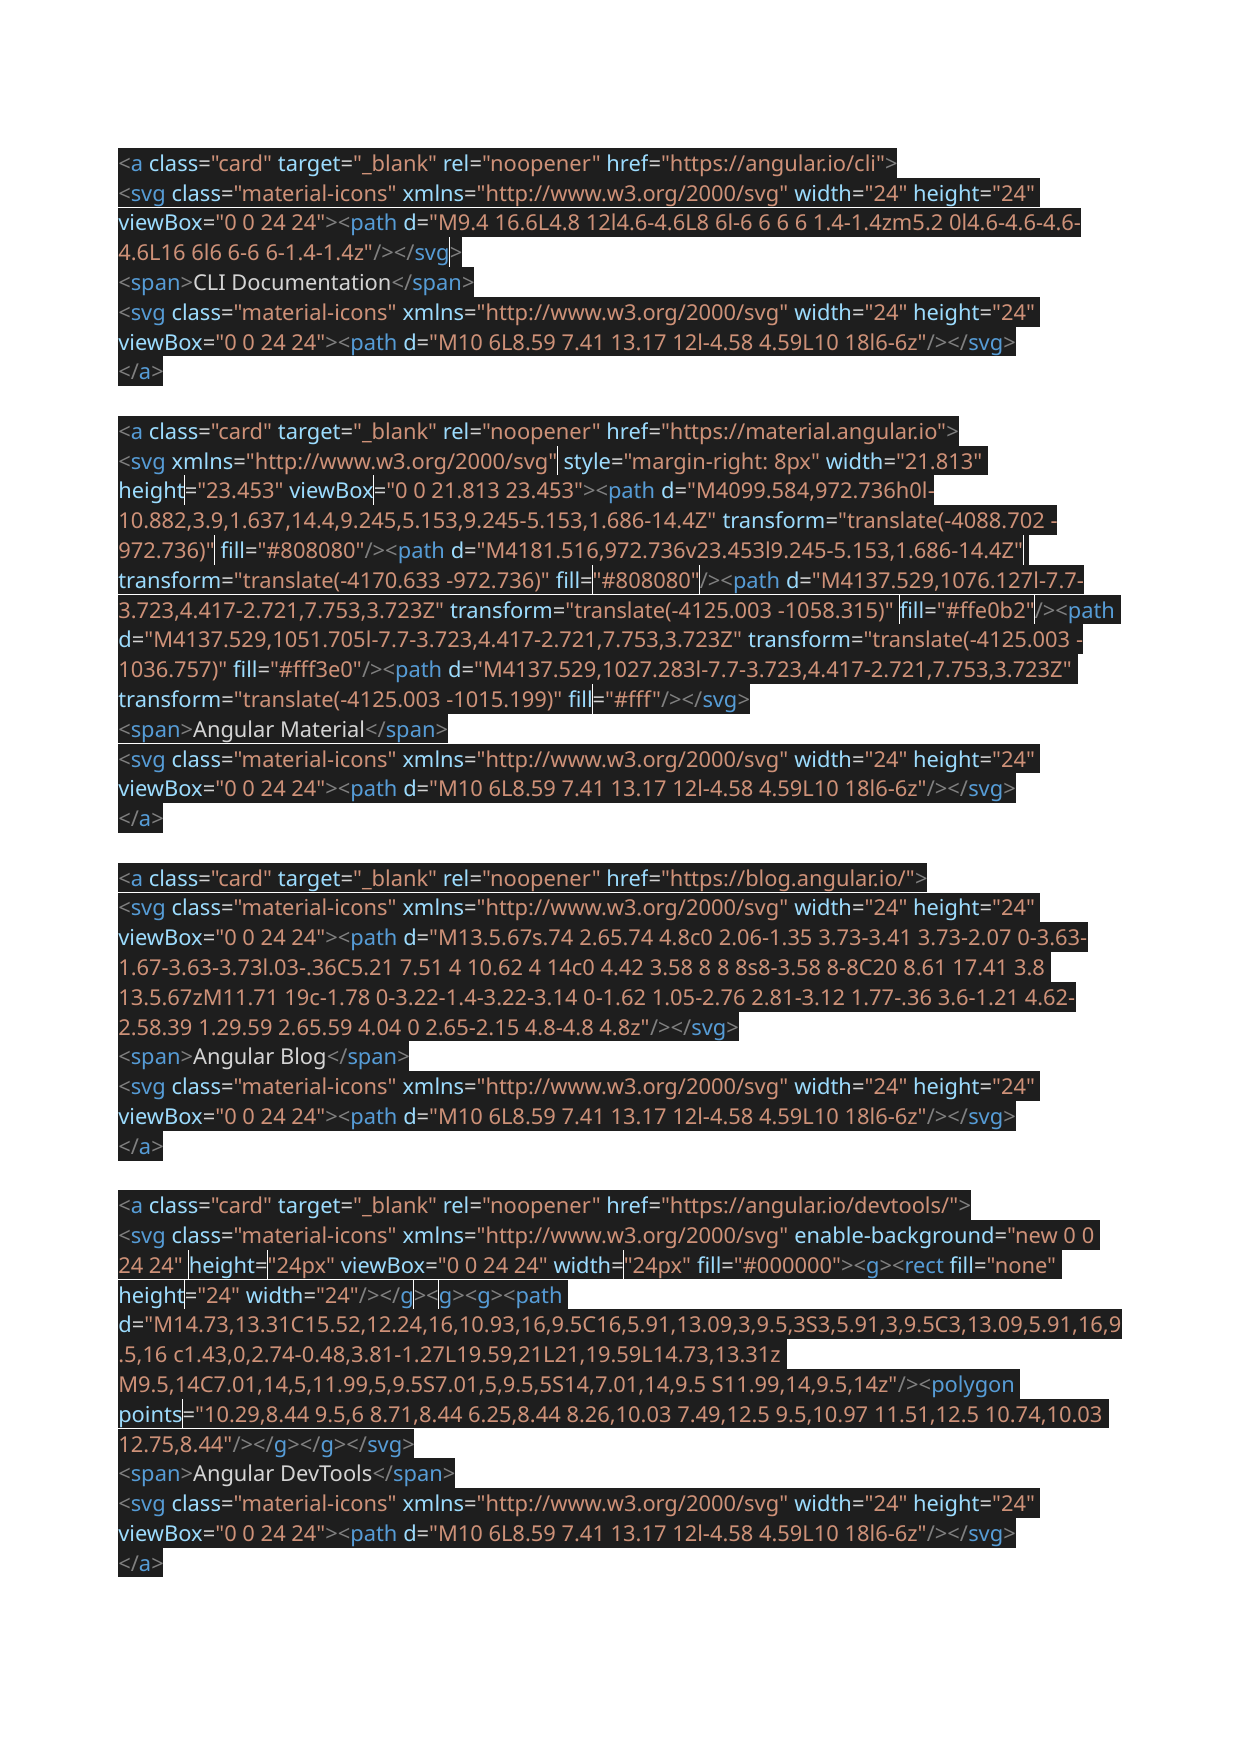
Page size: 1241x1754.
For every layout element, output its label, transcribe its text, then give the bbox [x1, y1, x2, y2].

text <svg class="material-icons" xmlns="http://www.w3.org/2000/svg" width="24" height="24" viewBox="0 0 24 24"><path d="M13.5.67s.74 2.65.74 4.8c0 2.06-1.35 3.73-3.41 3.73-2.07 0-3.63-1.67-3.63-3.73l.03-.36C5.21 7.51 4 10.62 4 14c0 4.42 3.58 8 8 8s8-3.58 8-8C20 8.61 17.41 3.8 13.5.67zM11.71 19c-1.78 0-3.22-1.4-3.22-3.14 0-1.62 1.05-2.76 2.81-3.12 1.77-.36 3.6-1.21 4.62-2.58.39 1.29.59 2.65.59 4.04 0 2.65-2.15 4.8-4.8 4.8z"/></svg> [118, 892, 1122, 1041]
text <svg class="material-icons" xmlns="http://www.w3.org/2000/svg" width="24" height="24" viewBox="0 0 24 24"><path d="M10 6L8.59 7.41 13.17 12l-4.58 4.59L10 18l6-6z"/></svg> [118, 297, 1122, 356]
text <span>Angular DevTools</span> [118, 1458, 1122, 1488]
text </a> [118, 356, 1122, 386]
text <svg class="material-icons" xmlns="http://www.w3.org/2000/svg" width="24" height="24" viewBox="0 0 24 24"><path d="M9.4 16.6L4.8 12l4.6-4.6L8 6l-6 6 6 6 1.4-1.4zm5.2 0l4.6-4.6-4.6-4.6L16 6l6 6-6 6-1.4-1.4z"/></svg> [118, 178, 1122, 267]
text </a> [118, 1548, 1122, 1577]
text <a class="card" target="_blank" rel="noopener" href="https://angular.io/cli"> [118, 148, 1122, 178]
text <a class="card" target="_blank" rel="noopener" href="https://angular.io/devtools/"> [118, 1190, 1122, 1220]
text <a class="card" target="_blank" rel="noopener" href="https://blog.angular.io/"> [118, 863, 1122, 892]
text <span>Angular Material</span> [118, 714, 1122, 743]
text <svg class="material-icons" xmlns="http://www.w3.org/2000/svg" width="24" height="24" viewBox="0 0 24 24"><path d="M10 6L8.59 7.41 13.17 12l-4.58 4.59L10 18l6-6z"/></svg> [118, 743, 1122, 803]
text <span>Angular Blog</span> [118, 1041, 1122, 1071]
text <svg class="material-icons" xmlns="http://www.w3.org/2000/svg" width="24" height="24" viewBox="0 0 24 24"><path d="M10 6L8.59 7.41 13.17 12l-4.58 4.59L10 18l6-6z"/></svg> [118, 1071, 1122, 1131]
text <a class="card" target="_blank" rel="noopener" href="https://material.angular.io"> [118, 416, 1122, 446]
text </a> [118, 803, 1122, 833]
text <svg class="material-icons" xmlns="http://www.w3.org/2000/svg" enable-background="new 0 0 24 24" height="24px" viewBox="0 0 24 24" width="24px" fill="#000000"><g><rect fill="none" height="24" width="24"/></g><g><g><path d="M14.73,13.31C15.52,12.24,16,10.93,16,9.5C16,5.91,13.09,3,9.5,3S3,5.91,3,9.5C3,13.09,5.91,16,9.5,16 c1.43,0,2.74-0.48,3.81-1.27L19.59,21L21,19.59L14.73,13.31z M9.5,14C7.01,14,5,11.99,5,9.5S7.01,5,9.5,5S14,7.01,14,9.5 S11.99,14,9.5,14z"/><polygon points="10.29,8.44 9.5,6 8.71,8.44 6.25,8.44 8.26,10.03 7.49,12.5 9.5,10.97 11.51,12.5 10.74,10.03 12.75,8.44"/></g></g></svg> [118, 1220, 1122, 1458]
text <span>CLI Documentation</span> [118, 267, 1122, 297]
text <svg class="material-icons" xmlns="http://www.w3.org/2000/svg" width="24" height="24" viewBox="0 0 24 24"><path d="M10 6L8.59 7.41 13.17 12l-4.58 4.59L10 18l6-6z"/></svg> [118, 1488, 1122, 1548]
text <svg xmlns="http://www.w3.org/2000/svg" style="margin-right: 8px" width="21.813" height="23.453" viewBox="0 0 21.813 23.453"><path d="M4099.584,972.736h0l-10.882,3.9,1.637,14.4,9.245,5.153,9.245-5.153,1.686-14.4Z" transform="translate(-4088.702 -972.736)" fill="#808080"/><path d="M4181.516,972.736v23.453l9.245-5.153,1.686-14.4Z" transform="translate(-4170.633 -972.736)" fill="#808080"/><path d="M4137.529,1076.127l-7.7-3.723,4.417-2.721,7.753,3.723Z" transform="translate(-4125.003 -1058.315)" fill="#ffe0b2"/><path d="M4137.529,1051.705l-7.7-3.723,4.417-2.721,7.753,3.723Z" transform="translate(-4125.003 -1036.757)" fill="#fff3e0"/><path d="M4137.529,1027.283l-7.7-3.723,4.417-2.721,7.753,3.723Z" transform="translate(-4125.003 -1015.199)" fill="#fff"/></svg> [118, 446, 1122, 714]
text </a> [118, 1131, 1122, 1161]
